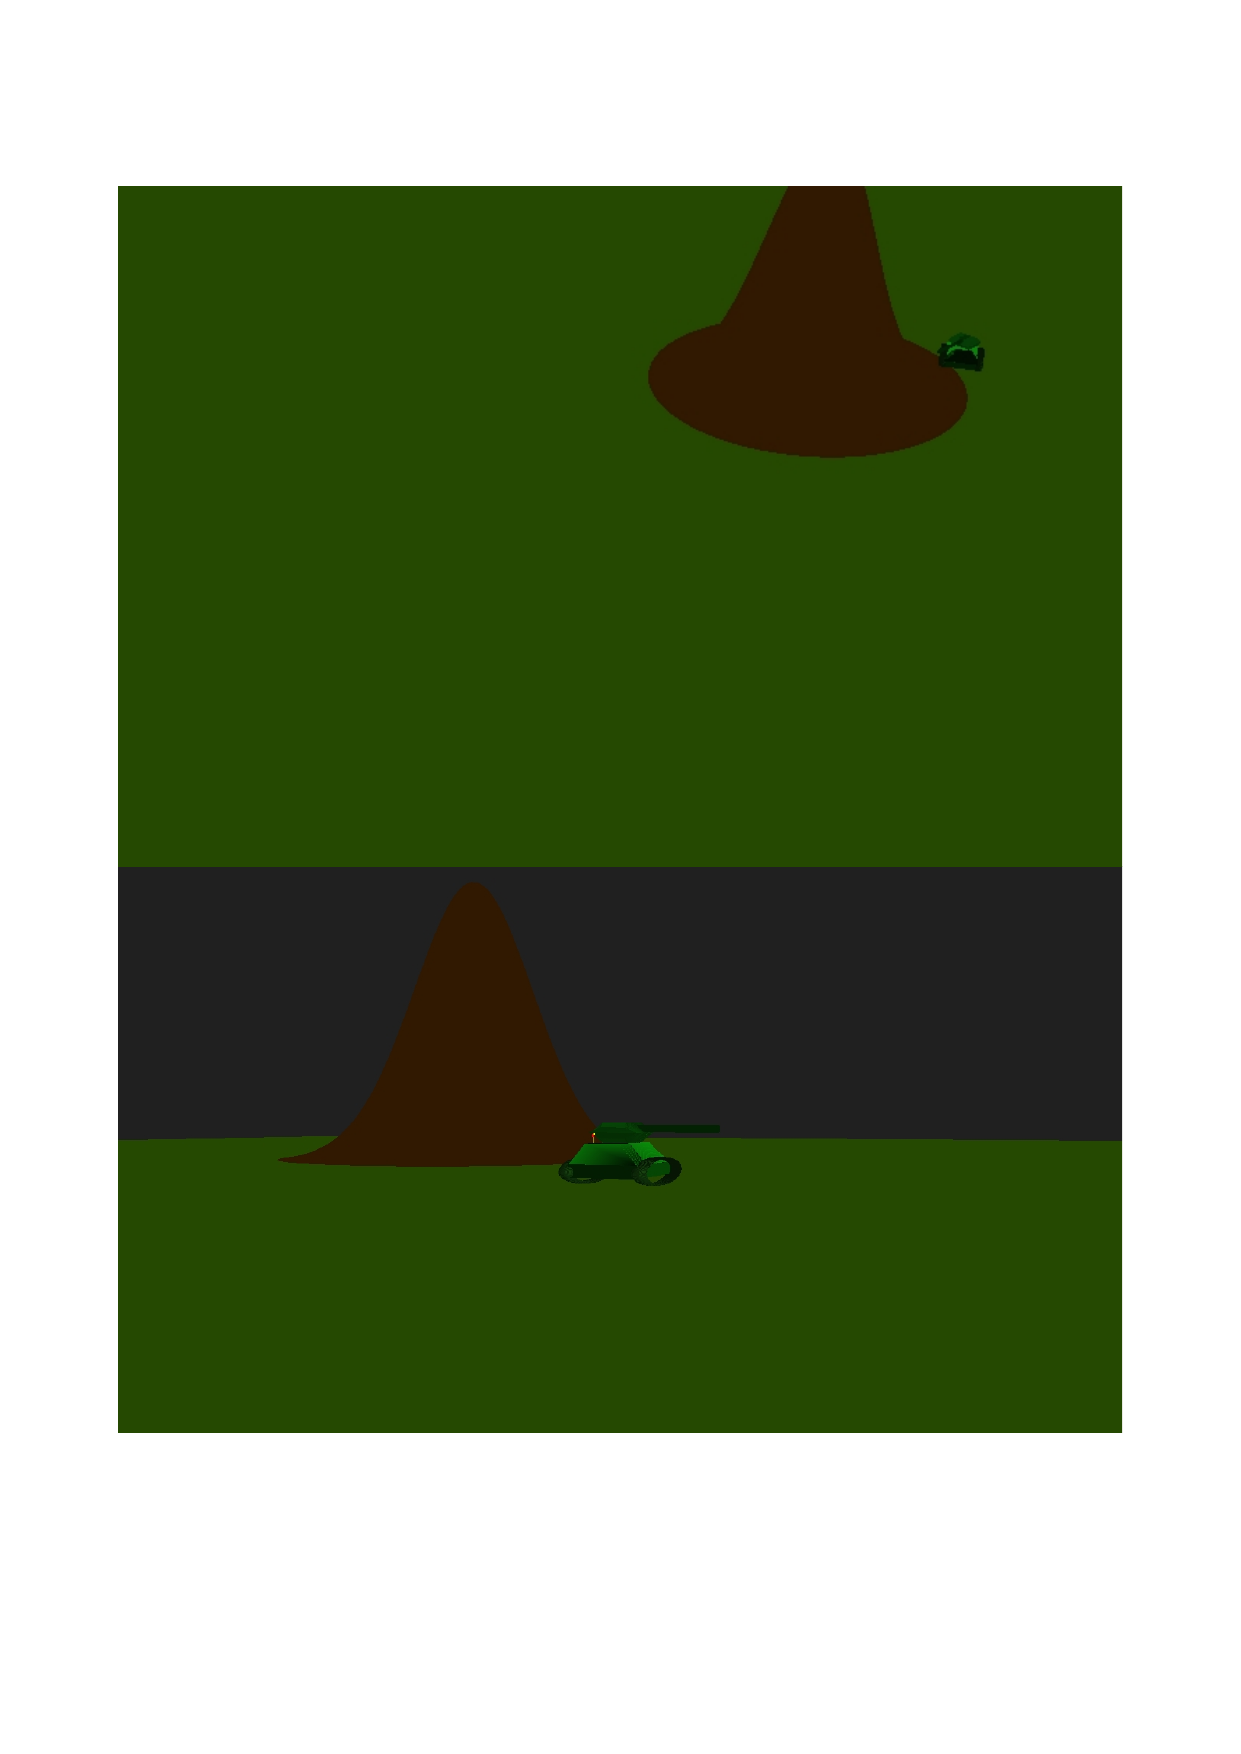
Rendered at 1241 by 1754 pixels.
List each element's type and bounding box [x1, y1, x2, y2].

picture [118, 186, 1123, 1433]
